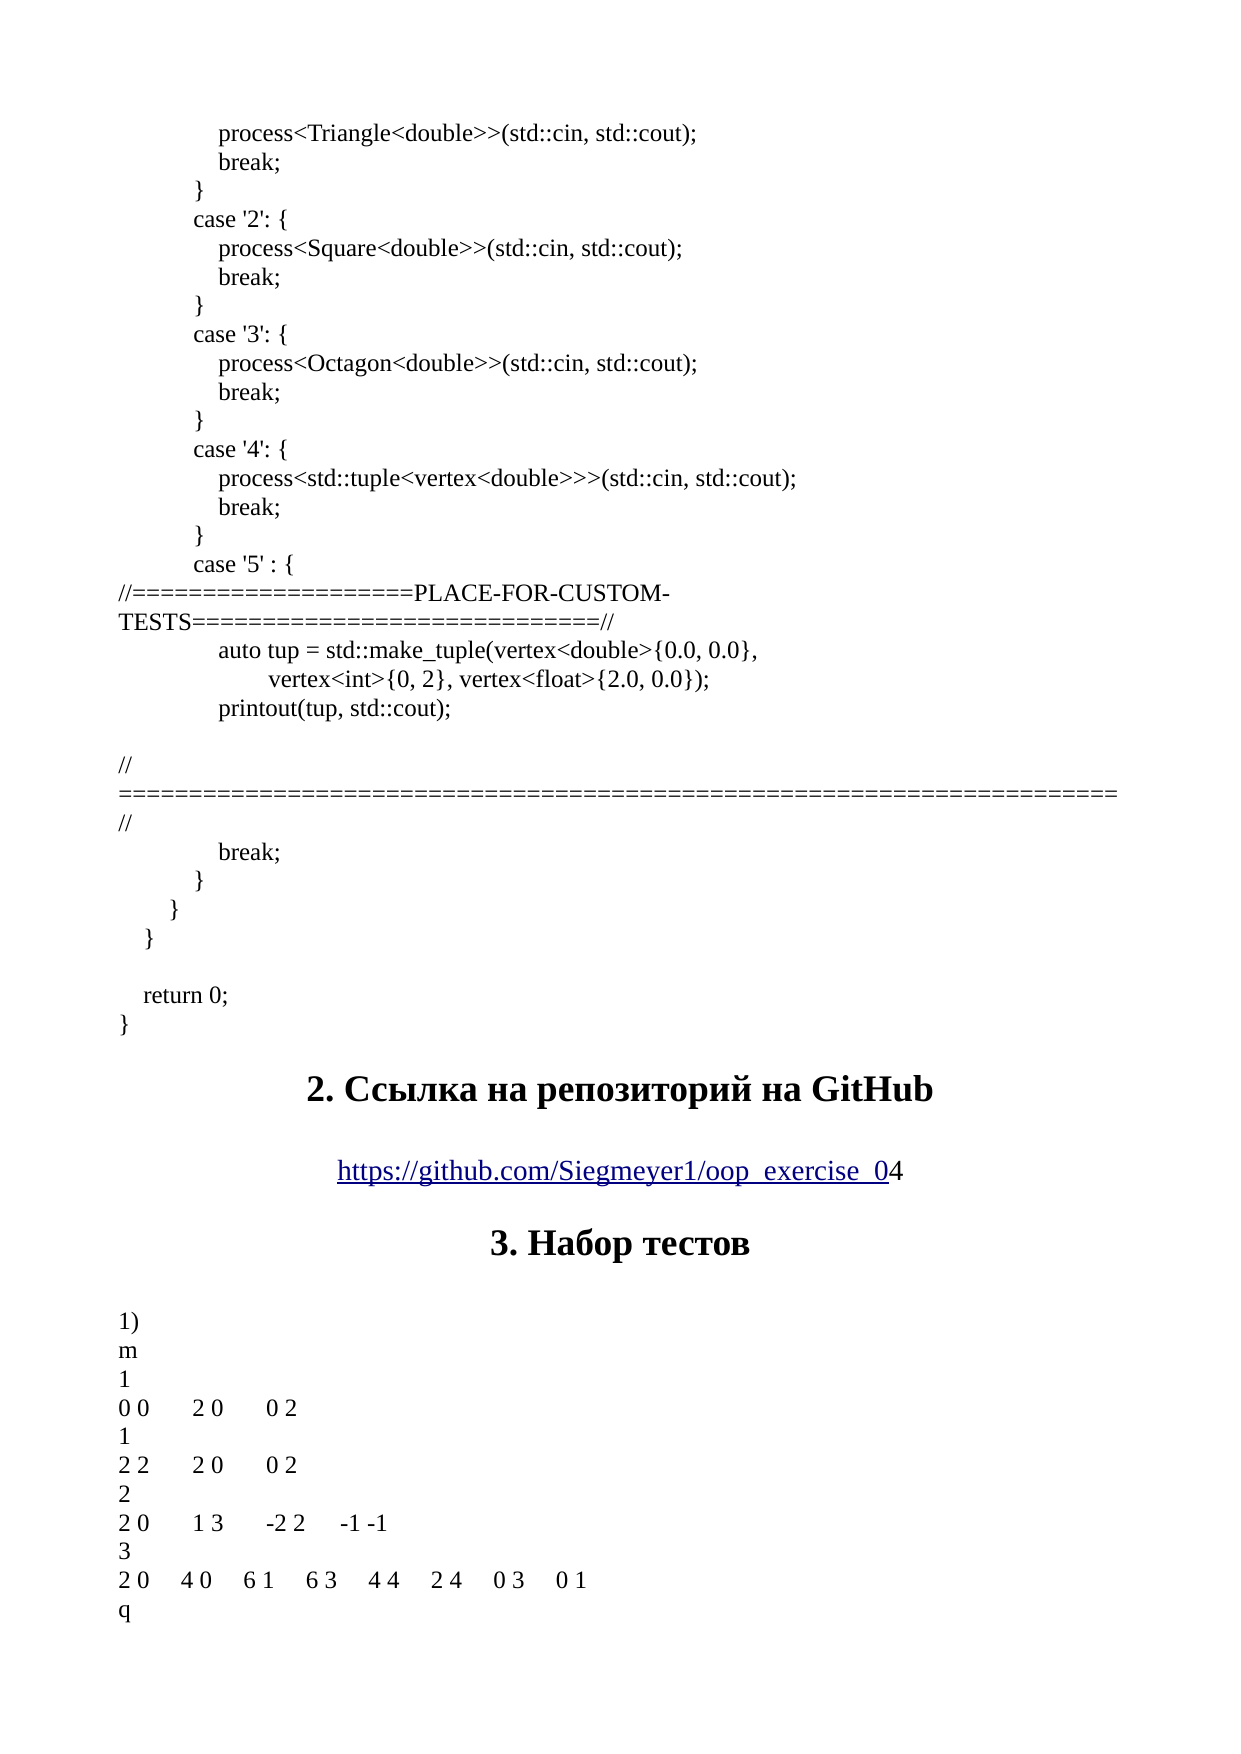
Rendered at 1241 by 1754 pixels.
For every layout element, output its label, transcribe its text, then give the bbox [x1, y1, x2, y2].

text m [118, 1335, 1122, 1364]
text case '5' : { [118, 549, 1122, 578]
text break; [118, 837, 1122, 866]
text process<Triangle<double>>(std::cin, std::cout); [118, 118, 1122, 147]
text case '2': { [118, 204, 1122, 233]
text auto tup = std::make_tuple(vertex<double>{0.0, 0.0}, [118, 636, 1122, 664]
text break; [118, 492, 1122, 521]
text process<Square<double>>(std::cin, std::cout); [118, 233, 1122, 262]
text break; [118, 147, 1122, 176]
text vertex<int>{0, 2}, vertex<float>{2.0, 0.0}); [118, 664, 1122, 693]
text 3. Набор тестов [118, 1220, 1122, 1263]
text 0 0 2 0 0 2 [118, 1393, 1122, 1421]
text 2. Ссылка на репозиторий на GitHub [118, 1067, 1122, 1110]
text 2 2 2 0 0 2 [118, 1450, 1122, 1479]
text //=======================================================================// [118, 751, 1122, 837]
text process<std::tuple<vertex<double>>>(std::cin, std::cout); [118, 463, 1122, 492]
text 2 [118, 1479, 1122, 1508]
text break; [118, 377, 1122, 406]
text 1) [118, 1306, 1122, 1335]
text 1 [118, 1364, 1122, 1393]
text 2 0 1 3 -2 2 -1 -1 [118, 1508, 1122, 1536]
text case '4': { [118, 434, 1122, 463]
text case '3': { [118, 319, 1122, 348]
text printout(tup, std::cout); [118, 693, 1122, 722]
text } [118, 923, 1122, 952]
text } [118, 406, 1122, 434]
text return 0; [118, 981, 1122, 1009]
text //====================PLACE-FOR-CUSTOM-TESTS=============================// [118, 578, 1122, 636]
text 2 0 4 0 6 1 6 3 4 4 2 4 0 3 0 1 [118, 1565, 1122, 1594]
text 1 [118, 1421, 1122, 1450]
text break; [118, 262, 1122, 291]
text 3 [118, 1536, 1122, 1565]
text } [118, 866, 1122, 894]
text q [118, 1594, 1122, 1623]
text } [118, 176, 1122, 204]
text process<Octagon<double>>(std::cin, std::cout); [118, 348, 1122, 377]
text } [118, 894, 1122, 923]
text } [118, 521, 1122, 549]
text https://github.com/Siegmeyer1/oop_exercise_04 [118, 1153, 1122, 1187]
text } [118, 291, 1122, 319]
text } [118, 1009, 1122, 1038]
